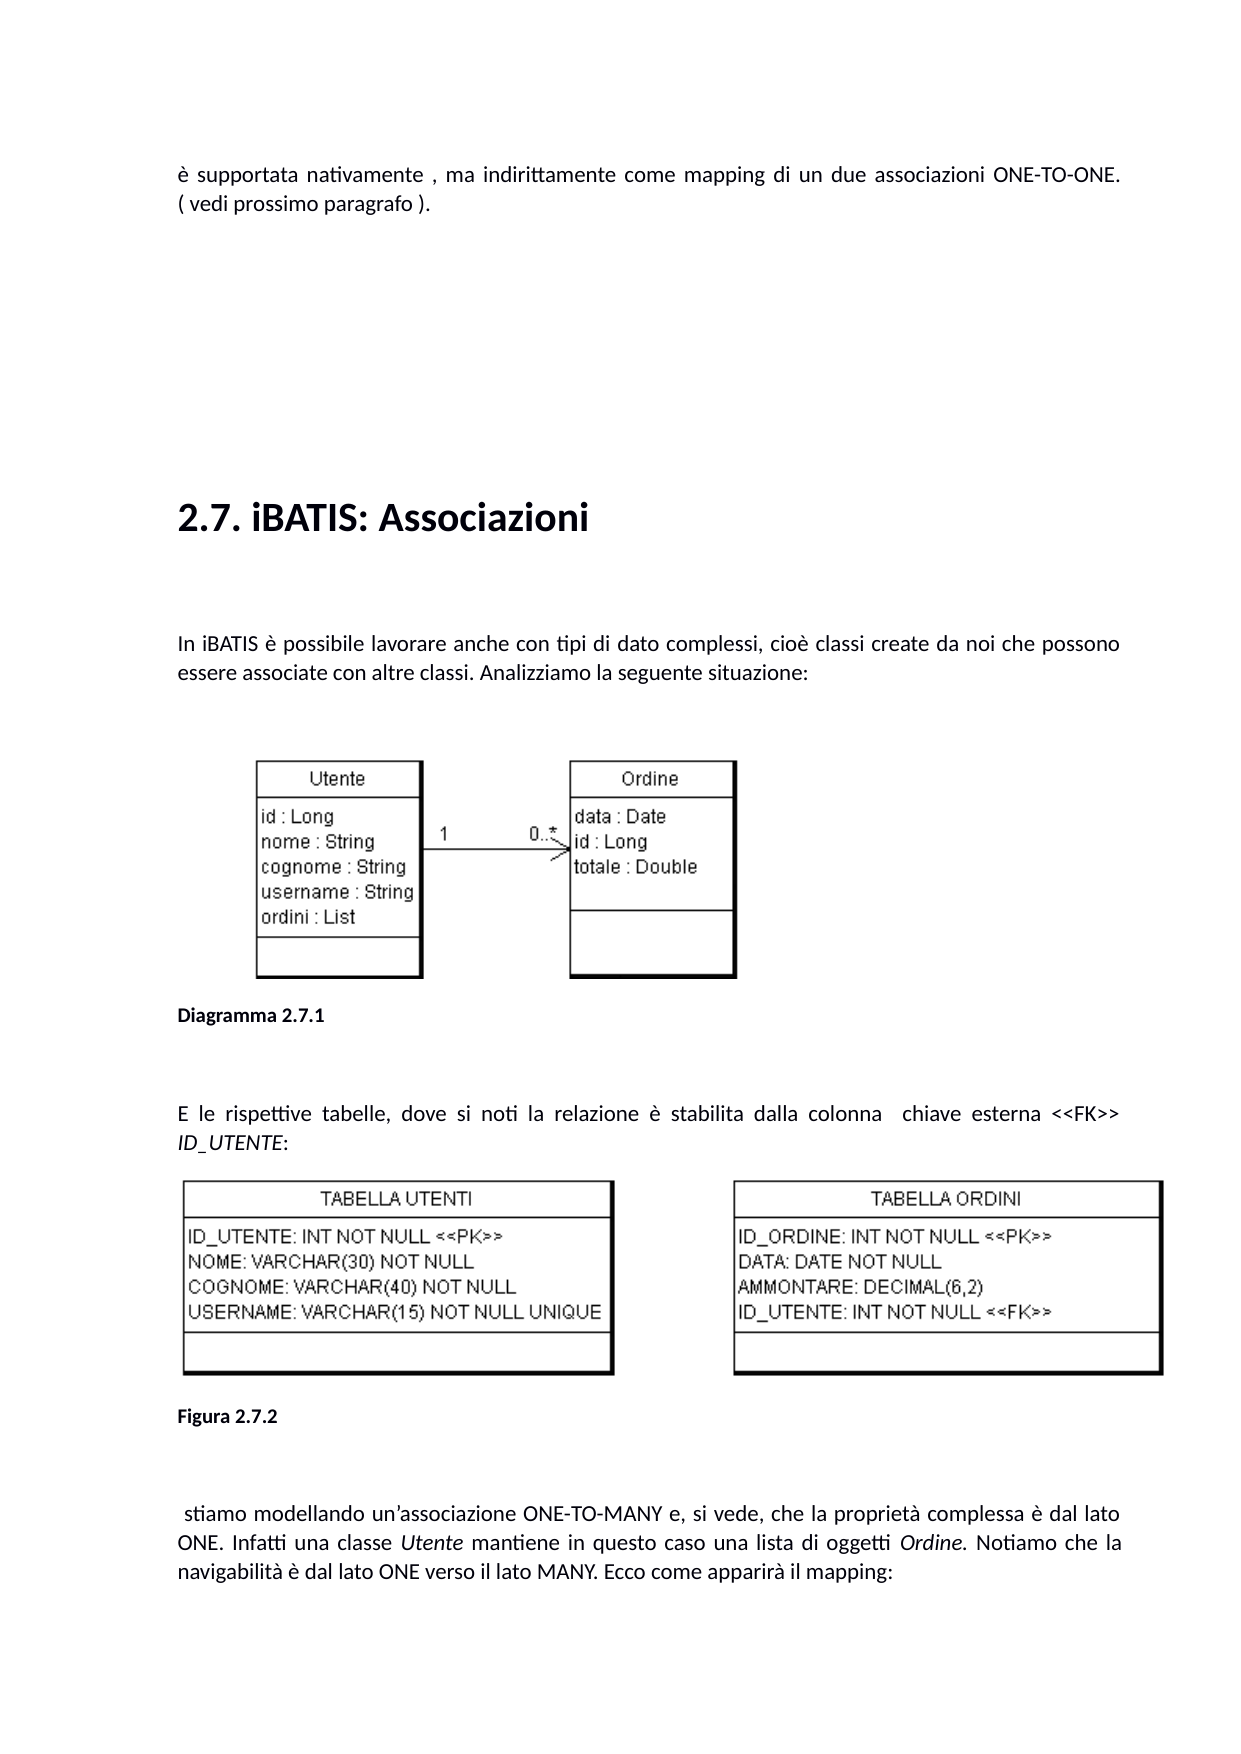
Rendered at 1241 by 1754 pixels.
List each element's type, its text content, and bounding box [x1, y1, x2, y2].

text Diagramma 2.7.1 [177, 999, 1122, 1028]
text In iBATIS è possibile lavorare anche con tipi di dato complessi, cioè classi create da noi che possono essere associate con altre classi. Analizziamo la seguente situazione: [177, 629, 1122, 686]
text stiamo modellando un’associazione ONE-TO-MANY e, si vede, che la proprietà complessa è dal lato ONE. Infatti una classe Utente mantiene in questo caso una lista di oggetti Ordine. Notiamo che la navigabilità è dal lato ONE verso il lato MANY. Ecco come apparirà il mapping: [177, 1499, 1122, 1585]
text è supportata nativamente , ma indirittamente come mapping di un due associazioni ONE-TO-ONE.( vedi prossimo paragrafo ). [177, 159, 1122, 217]
picture [251, 756, 739, 979]
text E le rispettive tabelle, dove si noti la relazione è stabilita dalla colonna chiave esterna <<FK>> ID_UTENTE: [177, 1098, 1122, 1156]
subtitle iBATIS: Associazioni [177, 491, 1122, 542]
text Figura 2.7.2 [177, 1399, 1122, 1428]
picture [177, 1176, 1167, 1379]
